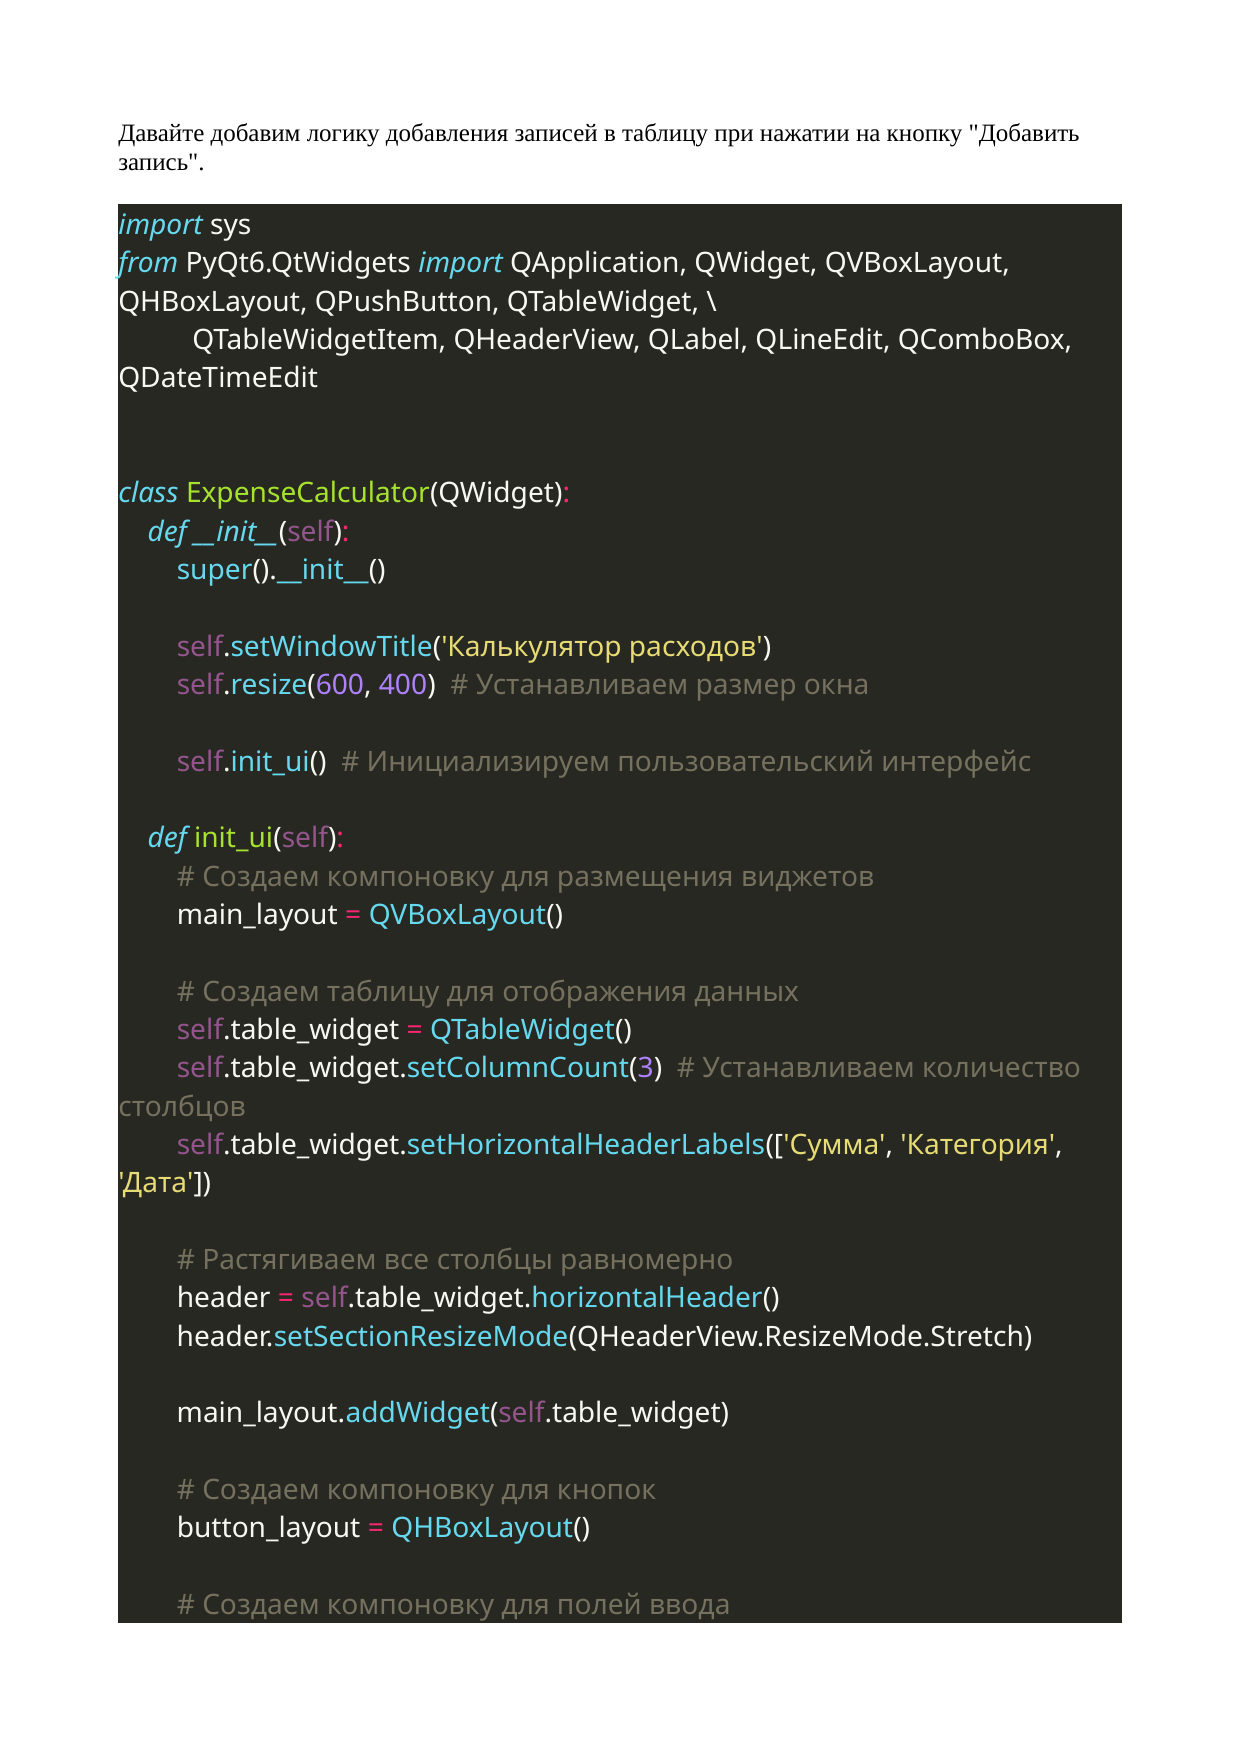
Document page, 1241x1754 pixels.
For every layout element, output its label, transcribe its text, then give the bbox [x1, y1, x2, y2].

text Давайте добавим логику добавления записей в таблицу при нажатии на кнопку "Добавить запись". [118, 118, 1122, 176]
text import sys from PyQt6.QtWidgets import QApplication, QWidget, QVBoxLayout, QHBoxLayout, QPushButton, QTableWidget, \ QTableWidgetItem, QHeaderView, QLabel, QLineEdit, QComboBox, QDateTimeEdit class ExpenseCalculator(QWidget): def __init__(self): super().__init__() self.setWindowTitle('Калькулятор расходов') self.resize(600, 400) # Устанавливаем размер окна self.init_ui() # Инициализируем пользовательский интерфейс def init_ui(self): # Создаем компоновку для размещения виджетов main_layout = QVBoxLayout() # Создаем таблицу для отображения данных self.table_widget = QTableWidget() self.table_widget.setColumnCount(3) # Устанавливаем количество столбцов self.table_widget.setHorizontalHeaderLabels(['Сумма', 'Категория', 'Дата']) # Растягиваем все столбцы равномерно header = self.table_widget.horizontalHeader() header.setSectionResizeMode(QHeaderView.ResizeMode.Stretch) main_layout.addWidget(self.table_widget) # Создаем компоновку для кнопок button_layout = QHBoxLayout() # Создаем компоновку для полей ввода [118, 204, 1122, 1623]
